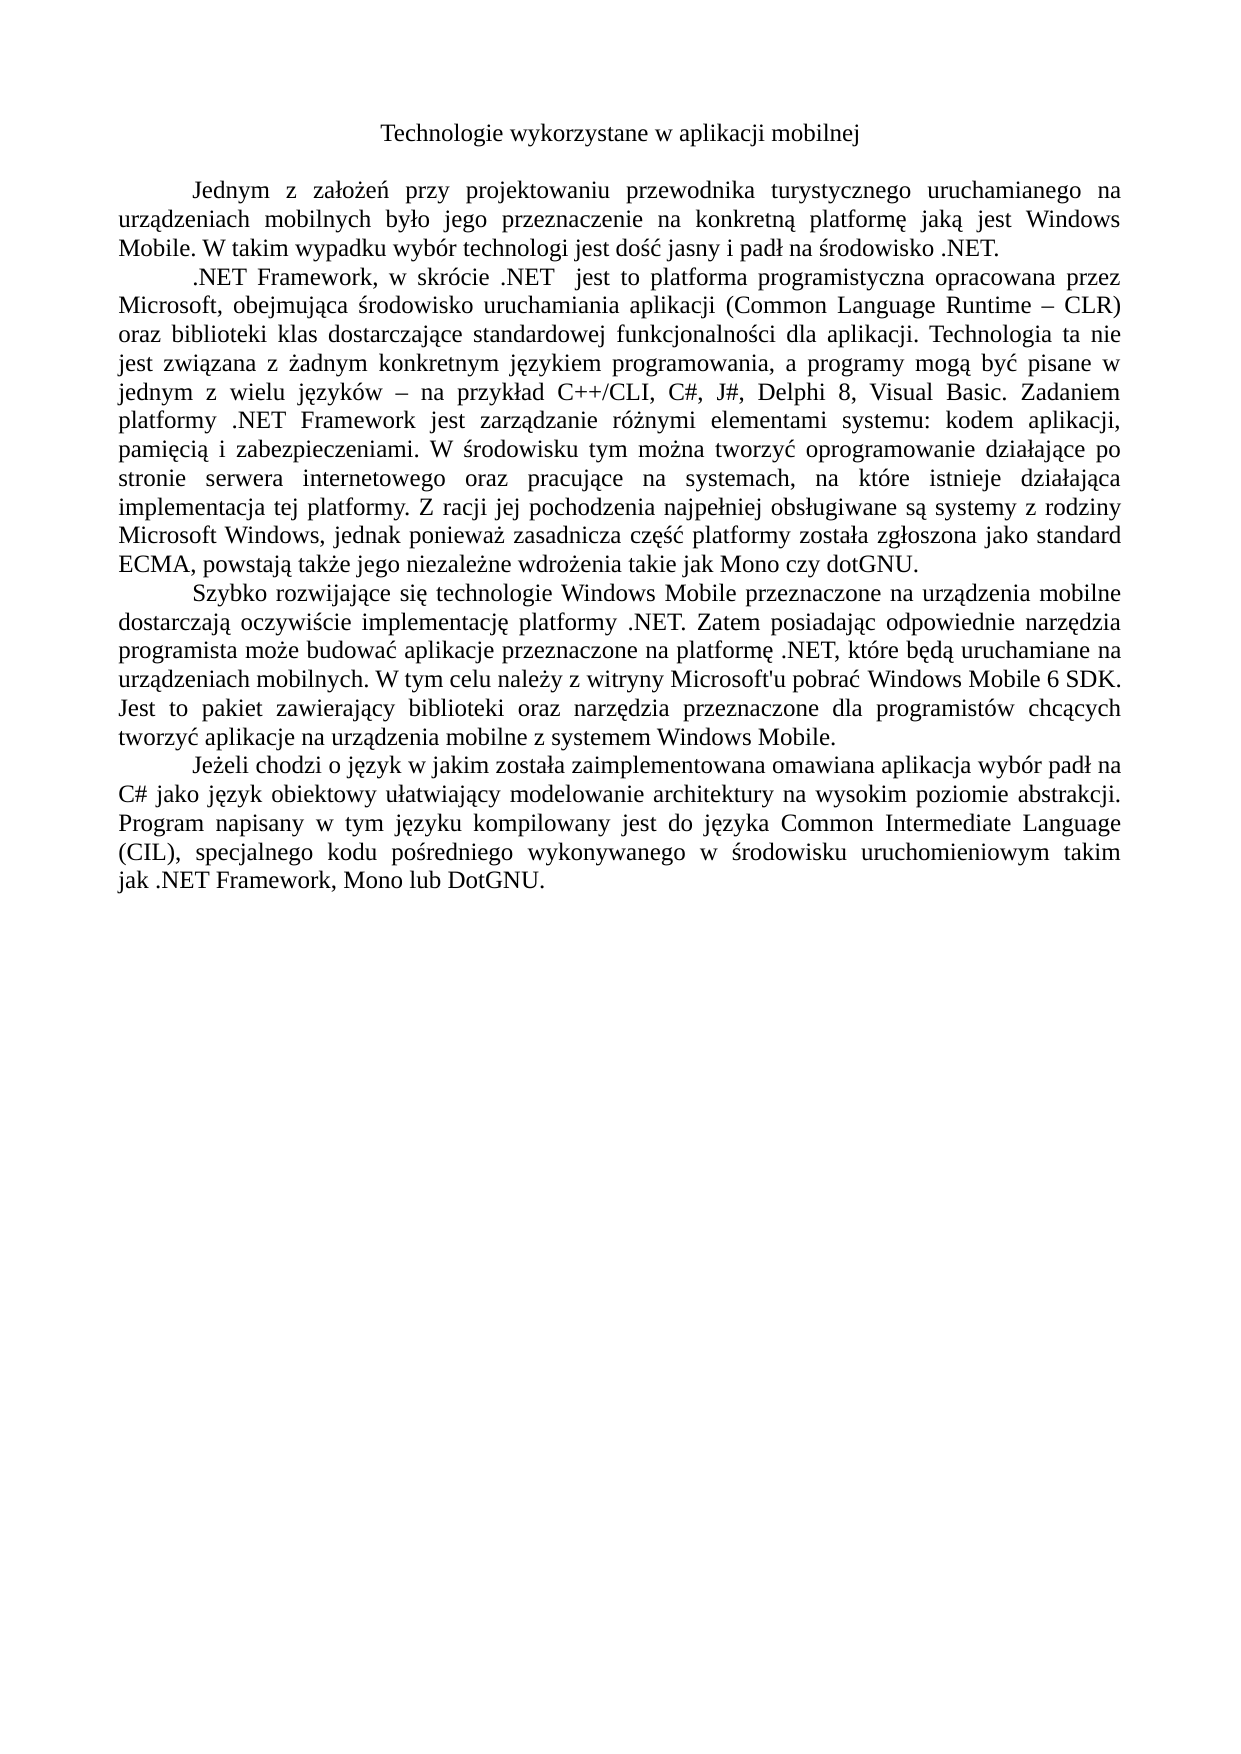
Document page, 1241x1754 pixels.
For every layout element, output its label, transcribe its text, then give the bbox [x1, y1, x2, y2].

text Technologie wykorzystane w aplikacji mobilnej [118, 118, 1122, 147]
text Jeżeli chodzi o język w jakim została zaimplementowana omawiana aplikacja wybór padł na C# jako język obiektowy ułatwiający modelowanie architektury na wysokim poziomie abstrakcji. Program napisany w tym języku kompilowany jest do języka Common Intermediate Language (CIL), specjalnego kodu pośredniego wykonywanego w środowisku uruchomieniowym takim jak .NET Framework, Mono lub DotGNU. [118, 751, 1122, 894]
text Szybko rozwijające się technologie Windows Mobile przeznaczone na urządzenia mobilne dostarczają oczywiście implementację platformy .NET. Zatem posiadając odpowiednie narzędzia programista może budować aplikacje przeznaczone na platformę .NET, które będą uruchamiane na urządzeniach mobilnych. W tym celu należy z witryny Microsoft'u pobrać Windows Mobile 6 SDK. Jest to pakiet zawierający biblioteki oraz narzędzia przeznaczone dla programistów chcących tworzyć aplikacje na urządzenia mobilne z systemem Windows Mobile. [118, 578, 1122, 751]
text Jednym z założeń przy projektowaniu przewodnika turystycznego uruchamianego na urządzeniach mobilnych było jego przeznaczenie na konkretną platformę jaką jest Windows Mobile. W takim wypadku wybór technologi jest dość jasny i padł na środowisko .NET. [118, 176, 1122, 262]
text .NET Framework, w skrócie .NET jest to platforma programistyczna opracowana przez Microsoft, obejmująca środowisko uruchamiania aplikacji (Common Language Runtime – CLR) oraz biblioteki klas dostarczające standardowej funkcjonalności dla aplikacji. Technologia ta nie jest związana z żadnym konkretnym językiem programowania, a programy mogą być pisane w jednym z wielu języków – na przykład C++/CLI, C#, J#, Delphi 8, Visual Basic. Zadaniem platformy .NET Framework jest zarządzanie różnymi elementami systemu: kodem aplikacji, pamięcią i zabezpieczeniami. W środowisku tym można tworzyć oprogramowanie działające po stronie serwera internetowego oraz pracujące na systemach, na które istnieje działająca implementacja tej platformy. Z racji jej pochodzenia najpełniej obsługiwane są systemy z rodziny Microsoft Windows, jednak ponieważ zasadnicza część platformy została zgłoszona jako standard ECMA, powstają także jego niezależne wdrożenia takie jak Mono czy dotGNU. [118, 262, 1122, 578]
